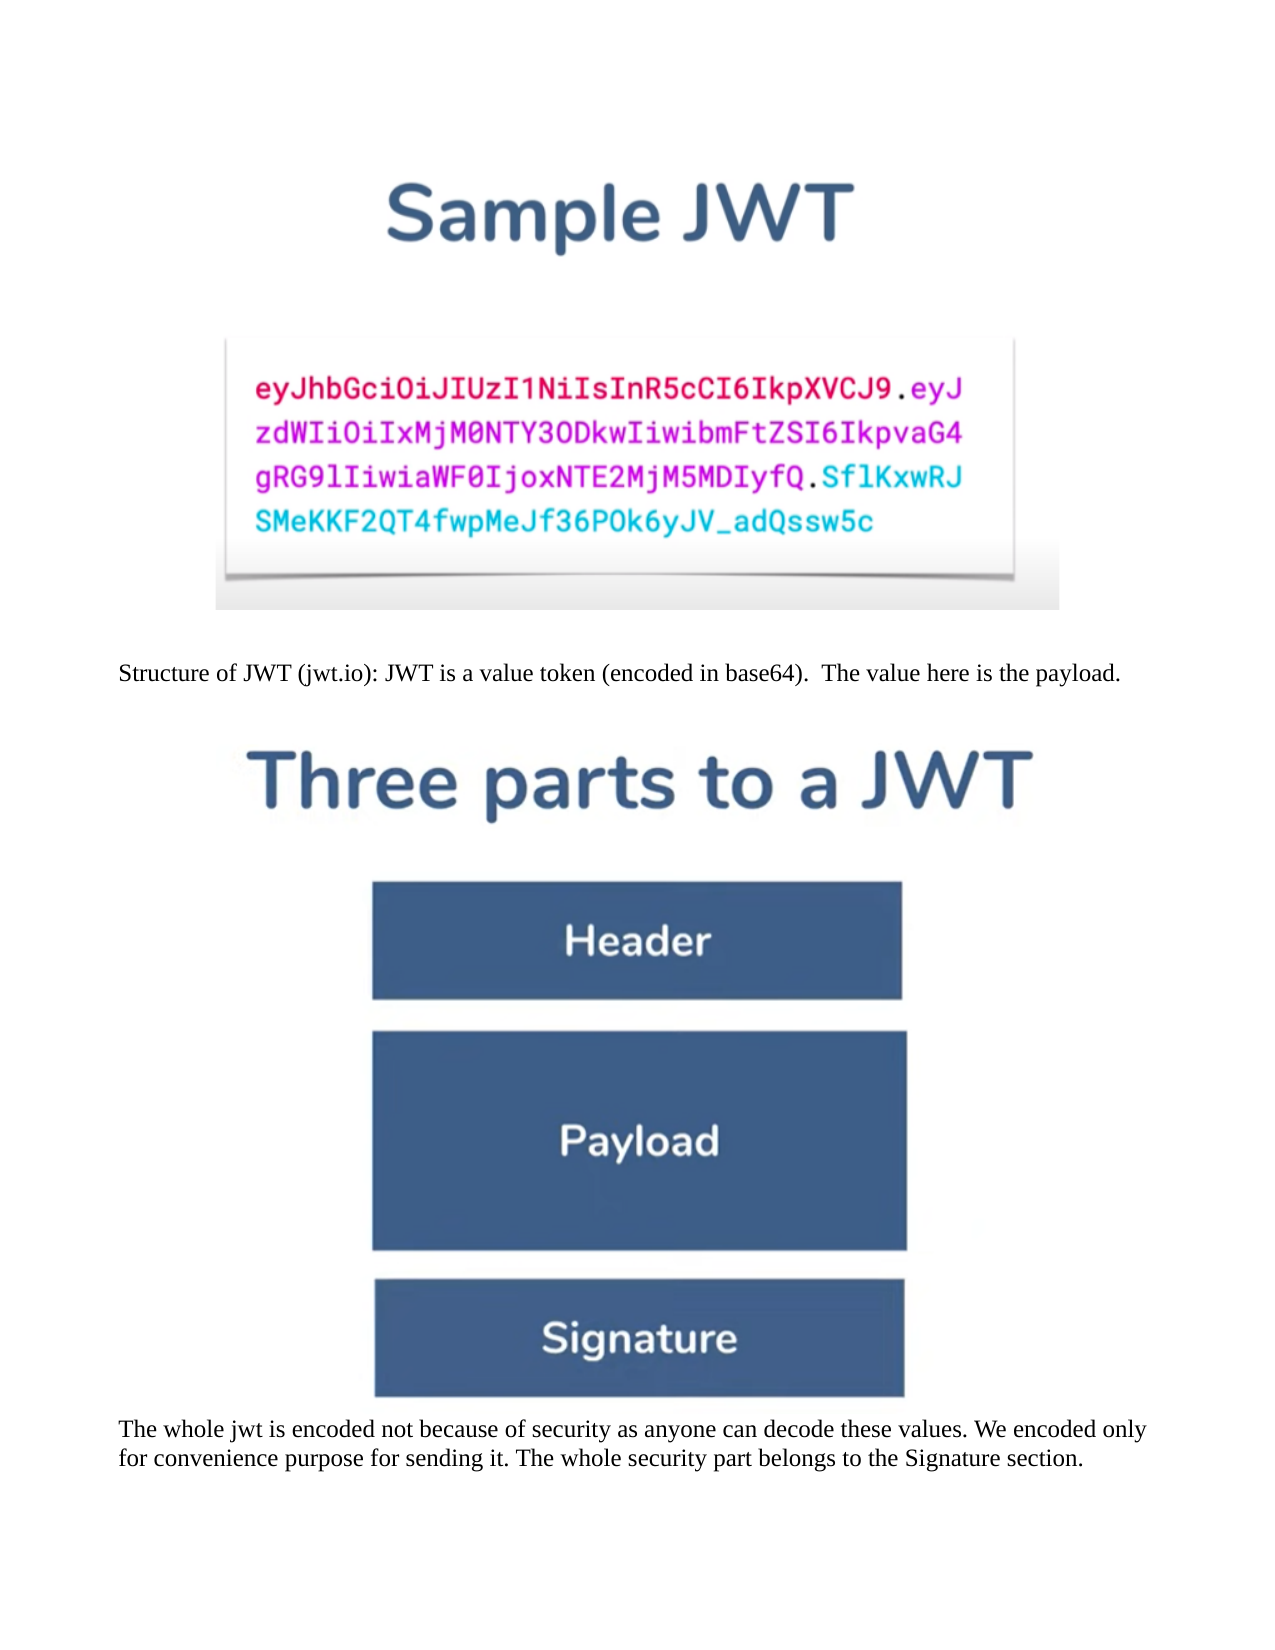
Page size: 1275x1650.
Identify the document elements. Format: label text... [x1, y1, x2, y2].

text Structure of JWT (jwt.io): JWT is a value token (encoded in base64). The value here is the payload. [118, 658, 1157, 686]
picture [216, 743, 1059, 1414]
picture [215, 166, 1060, 610]
text The whole jwt is encoded not because of security as anyone can decode these values. We encoded only for convenience purpose for sending it. The whole security part belongs to the Signature section. [118, 744, 1157, 1471]
